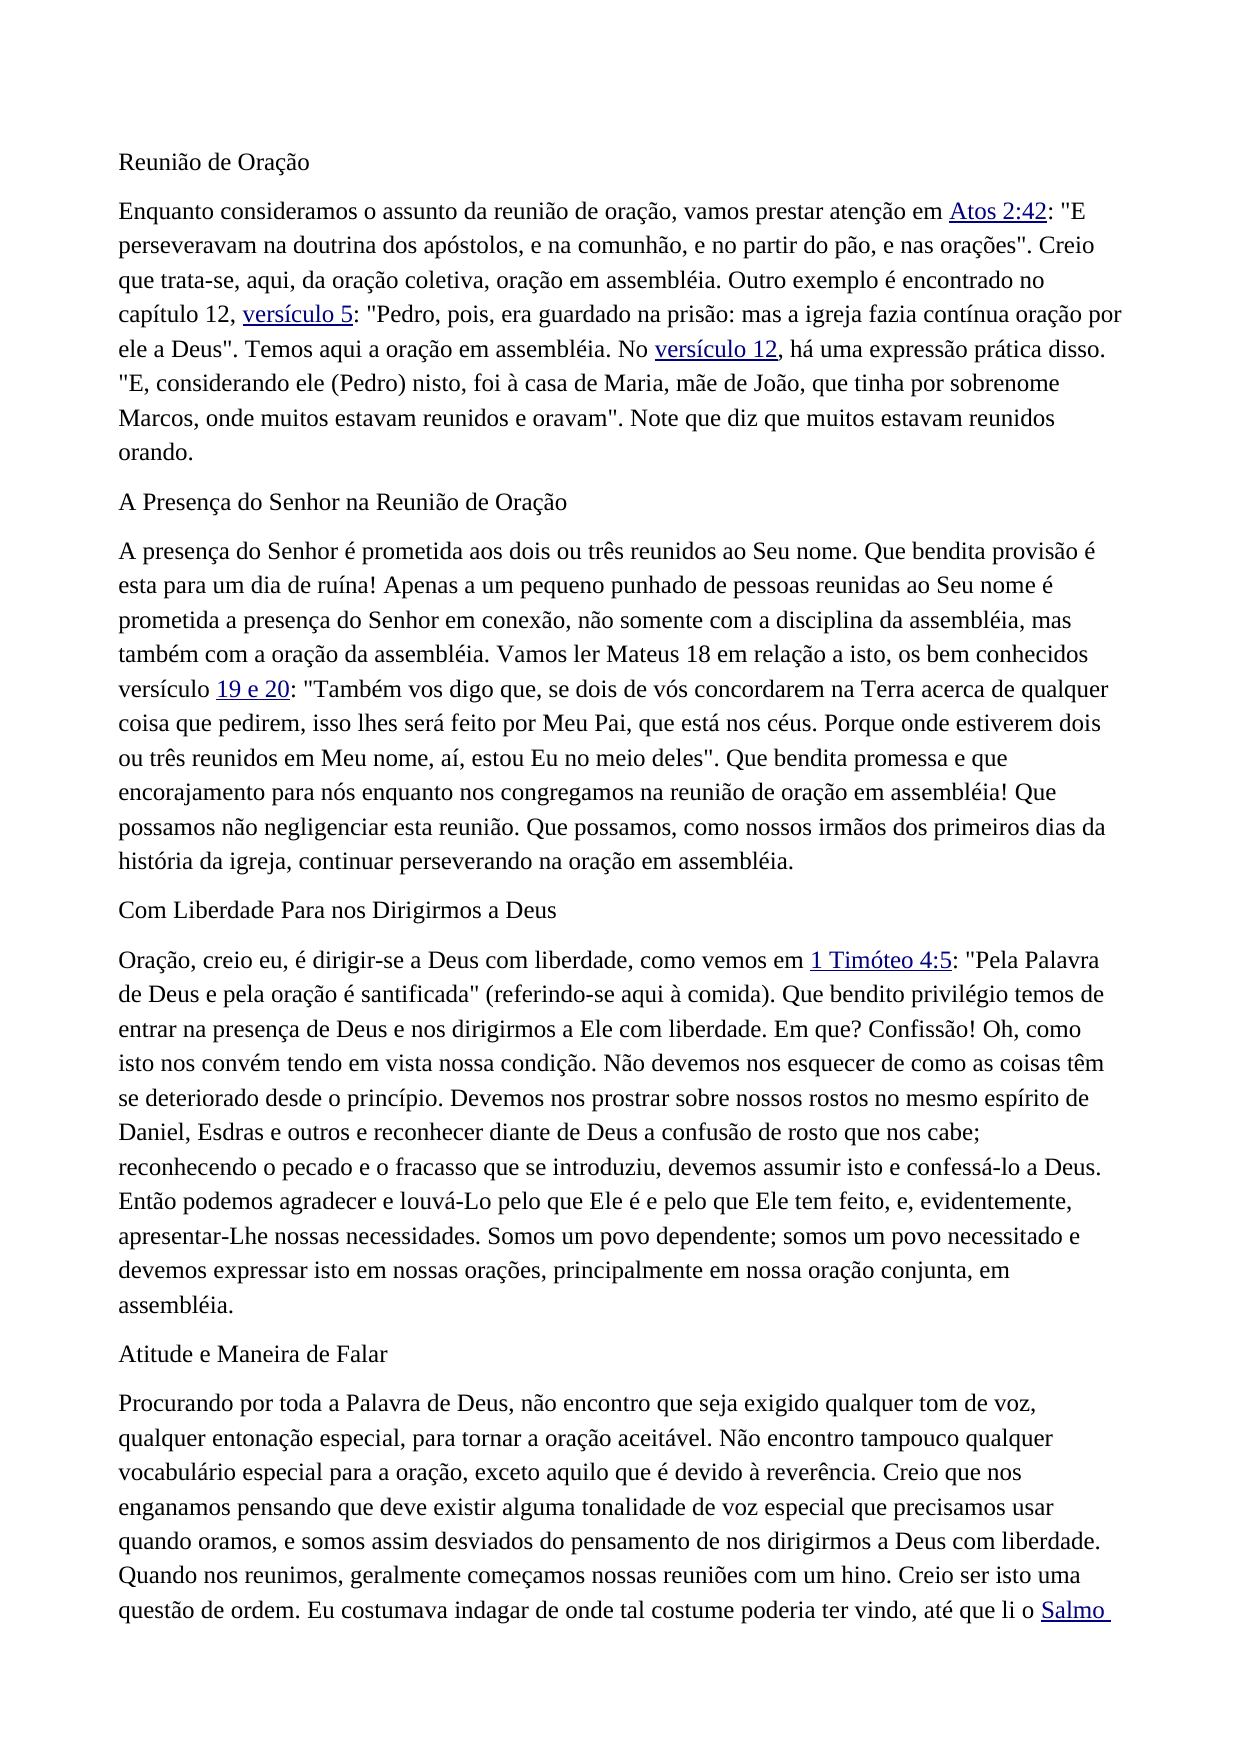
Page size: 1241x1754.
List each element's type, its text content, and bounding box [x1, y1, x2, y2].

text Enquanto consideramos o assunto da reunião de oração, vamos prestar atenção em Atos 2:42: "E perseveravam na doutrina dos apóstolos, e na comunhão, e no partir do pão, e nas orações". Creio que trata-se, aqui, da oração coletiva, oração em assembléia. Outro exemplo é encontrado no capítulo 12, versículo 5: "Pedro, pois, era guardado na prisão: mas a igreja fazia contínua oração por ele a Deus". Temos aqui a oração em assembléia. No versículo 12, há uma expressão prática disso. "E, considerando ele (Pedro) nisto, foi à casa de Maria, mãe de João, que tinha por sobrenome Marcos, onde muitos estavam reunidos e oravam". Note que diz que muitos estavam reunidos orando. [118, 196, 1122, 466]
text A Presença do Senhor na Reunião de Oração [118, 487, 1122, 516]
text Reunião de Oração [118, 147, 1122, 176]
text Atitude e Maneira de Falar [118, 1339, 1122, 1368]
text Procurando por toda a Palavra de Deus, não encontro que seja exigido qualquer tom de voz, qualquer entonação especial, para tornar a oração aceitável. Não encontro tampouco qualquer vocabulário especial para a oração, exceto aquilo que é devido à reverência. Creio que nos enganamos pensando que deve existir alguma tonalidade de voz especial que precisamos usar quando oramos, e somos assim desviados do pensamento de nos dirigirmos a Deus com liberdade. Quando nos reunimos, geralmente começamos nossas reuniões com um hino. Creio ser isto uma questão de ordem. Eu costumava indagar de onde tal costume poderia ter vindo, até que li o Salmo [118, 1388, 1122, 1624]
text A presença do Senhor é prometida aos dois ou três reunidos ao Seu nome. Que bendita provisão é esta para um dia de ruína! Apenas a um pequeno punhado de pessoas reunidas ao Seu nome é prometida a presença do Senhor em conexão, não somente com a disciplina da assembléia, mas também com a oração da assembléia. Vamos ler Mateus 18 em relação a isto, os bem conhecidos versículo 19 e 20: "Também vos digo que, se dois de vós concordarem na Terra acerca de qualquer coisa que pedirem, isso lhes será feito por Meu Pai, que está nos céus. Porque onde estiverem dois ou três reunidos em Meu nome, aí, estou Eu no meio deles". Que bendita promessa e que encorajamento para nós enquanto nos congregamos na reunião de oração em assembléia! Que possamos não negligenciar esta reunião. Que possamos, como nossos irmãos dos primeiros dias da história da igreja, continuar perseverando na oração em assembléia. [118, 536, 1122, 875]
text Oração, creio eu, é dirigir-se a Deus com liberdade, como vemos em 1 Timóteo 4:5: "Pela Palavra de Deus e pela oração é santificada" (referindo-se aqui à comida). Que bendito privilégio temos de entrar na presença de Deus e nos dirigirmos a Ele com liberdade. Em que? Confissão! Oh, como isto nos convém tendo em vista nossa condição. Não devemos nos esquecer de como as coisas têm se deteriorado desde o princípio. Devemos nos prostrar sobre nossos rostos no mesmo espírito de Daniel, Esdras e outros e reconhecer diante de Deus a confusão de rosto que nos cabe; reconhecendo o pecado e o fracasso que se introduziu, devemos assumir isto e confessá-lo a Deus. Então podemos agradecer e louvá-Lo pelo que Ele é e pelo que Ele tem feito, e, evidentemente, apresentar-Lhe nossas necessidades. Somos um povo dependente; somos um povo necessitado e devemos expressar isto em nossas orações, principalmente em nossa oração conjunta, em assembléia. [118, 945, 1122, 1318]
text Com Liberdade Para nos Dirigirmos a Deus [118, 896, 1122, 924]
